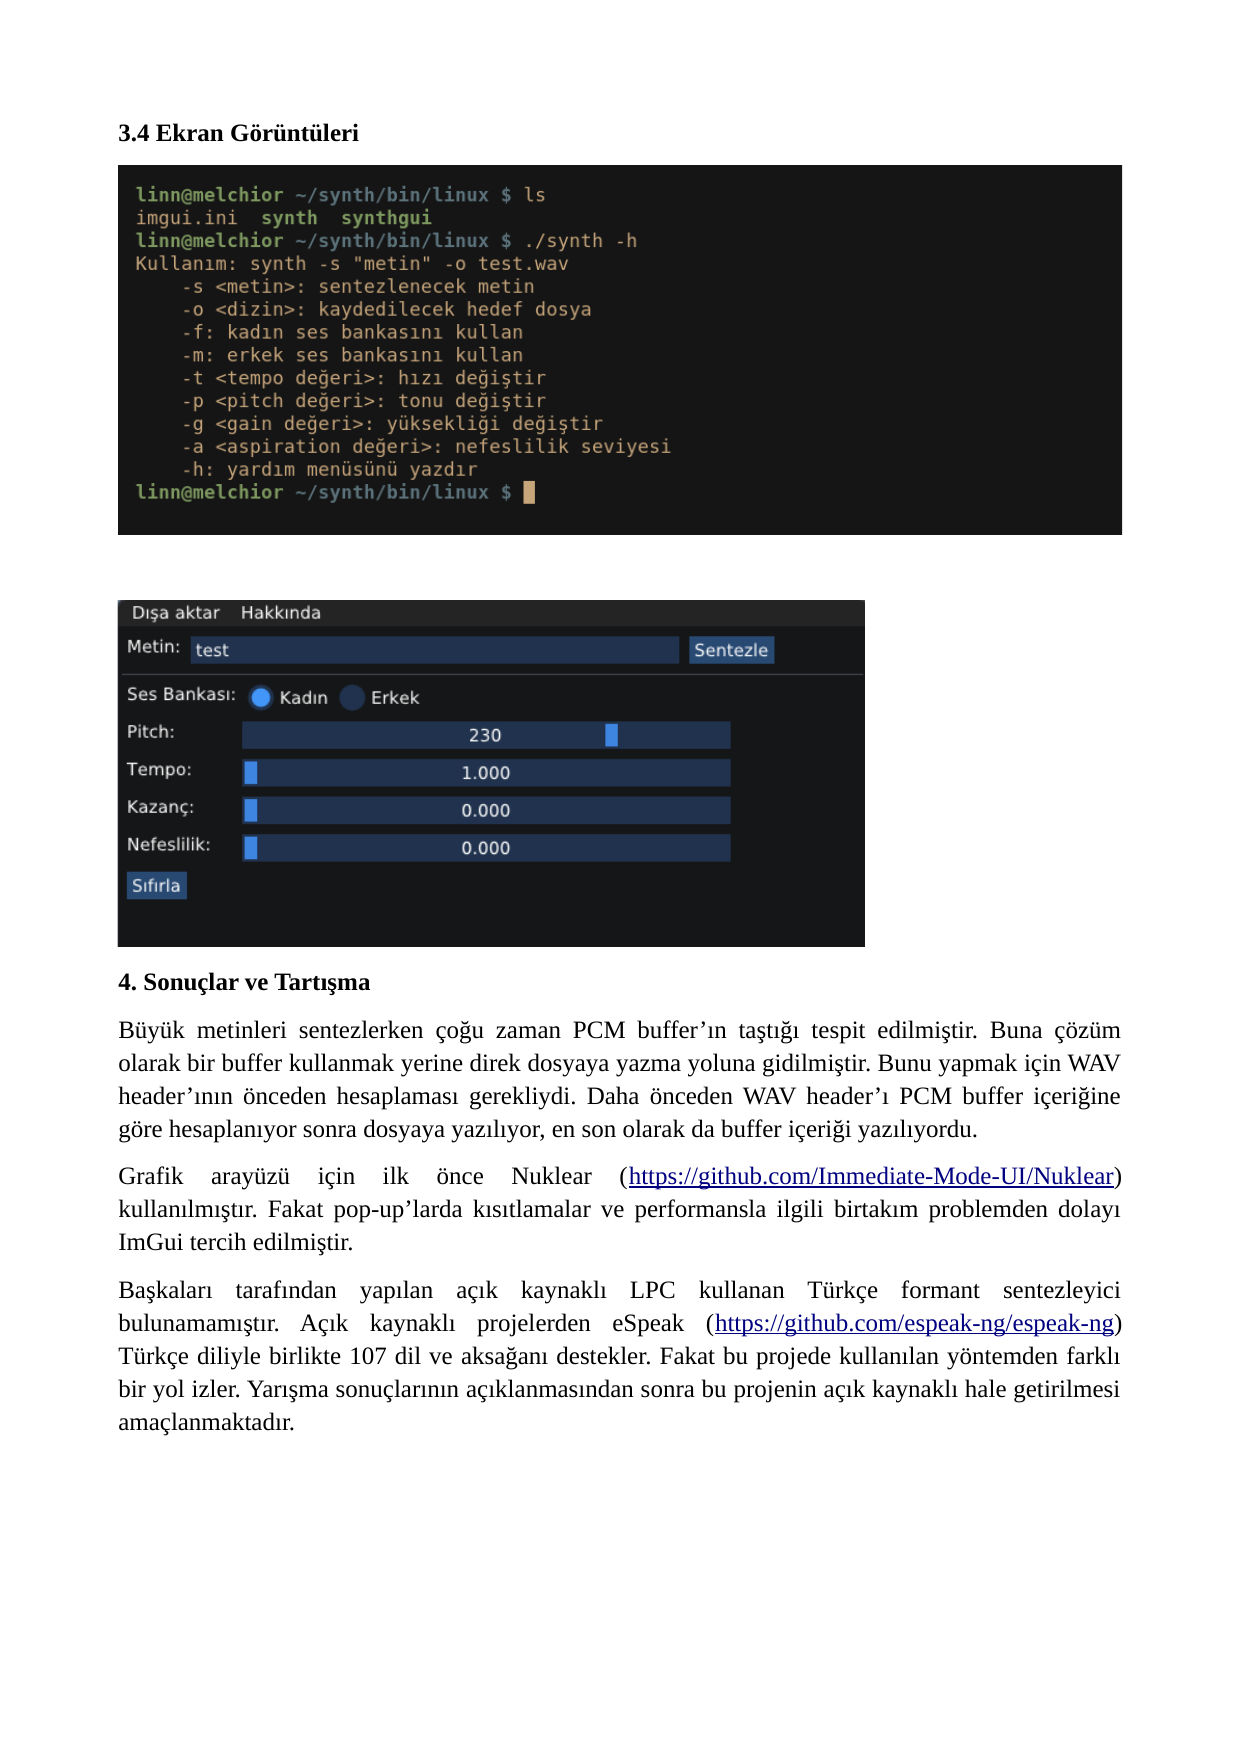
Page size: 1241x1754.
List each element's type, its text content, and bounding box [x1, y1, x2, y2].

text Büyük metinleri sentezlerken çoğu zaman PCM buffer’ın taştığı tespit edilmiştir. Buna çözüm olarak bir buffer kullanmak yerine direk dosyaya yazma yoluna gidilmiştir. Bunu yapmak için WAV header’ının önceden hesaplaması gerekliydi. Daha önceden WAV header’ı PCM buffer içeriğine göre hesaplanıyor sonra dosyaya yazılıyor, en son olarak da buffer içeriği yazılıyordu. [118, 1015, 1122, 1143]
picture [118, 165, 1123, 535]
text Başkaları tarafından yapılan açık kaynaklı LPC kullanan Türkçe formant sentezleyici bulunamamıştır. Açık kaynaklı projelerden eSpeak (https://github.com/espeak-ng/espeak-ng) Türkçe diliyle birlikte 107 dil ve aksağanı destekler. Fakat bu projede kullanılan yöntemden farklı bir yol izler. Yarışma sonuçlarının açıklanmasından sonra bu projenin açık kaynaklı hale getirilmesi amaçlanmaktadır. [118, 1275, 1122, 1436]
text 4. Sonuçlar ve Tartışma [118, 967, 1122, 996]
picture [117, 600, 865, 947]
text Grafik arayüzü için ilk önce Nuklear (https://github.com/Immediate-Mode-UI/Nuklear) kullanılmıştır. Fakat pop-up’larda kısıtlamalar ve performansla ilgili birtakım problemden dolayı ImGui tercih edilmiştir. [118, 1161, 1122, 1256]
text 3.4 Ekran Görüntüleri [118, 118, 1122, 147]
